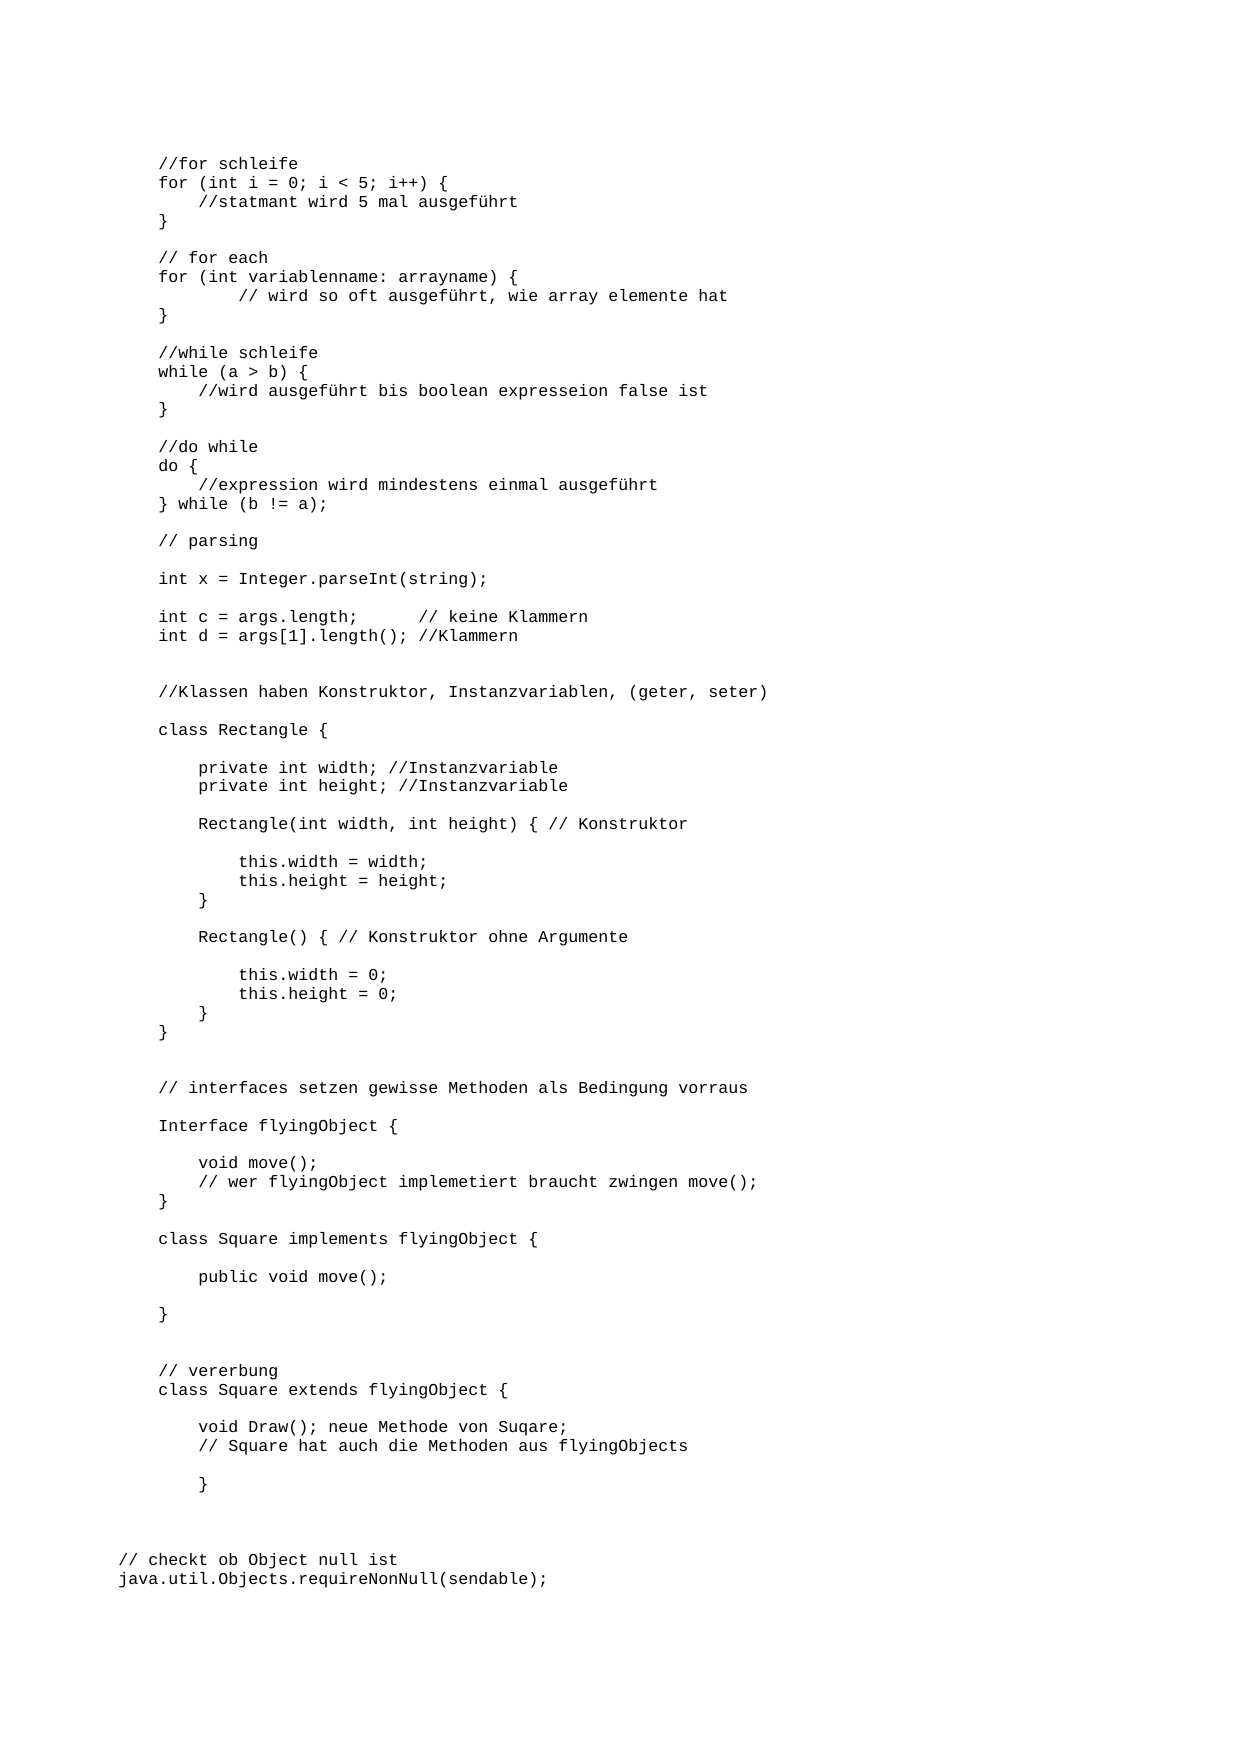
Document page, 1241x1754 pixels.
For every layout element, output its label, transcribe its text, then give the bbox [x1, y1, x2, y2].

text class Rectangle { [118, 721, 1122, 740]
text // wird so oft ausgeführt, wie array elemente hat [118, 288, 1122, 307]
text // for each [118, 250, 1122, 269]
text java.util.Objects.requireNonNull(sendable); [118, 1571, 1122, 1589]
text this.height = 0; [118, 985, 1122, 1004]
text Rectangle() { // Konstruktor ohne Argumente [118, 929, 1122, 948]
text //statmant wird 5 mal ausgeführt [118, 193, 1122, 212]
text } [118, 1193, 1122, 1212]
text } [118, 307, 1122, 326]
text //wird ausgeführt bis boolean expresseion false ist [118, 382, 1122, 401]
text // interfaces setzen gewisse Methoden als Bedingung vorraus [118, 1080, 1122, 1098]
text } while (b != a); [118, 495, 1122, 514]
text // checkt ob Object null ist [118, 1552, 1122, 1571]
text // parsing [118, 533, 1122, 552]
text this.width = width; [118, 853, 1122, 872]
text // Square hat auch die Methoden aus flyingObjects [118, 1438, 1122, 1457]
text //Klassen haben Konstruktor, Instanzvariablen, (geter, seter) [118, 684, 1122, 703]
text void Draw(); neue Methode von Suqare; [118, 1419, 1122, 1438]
text int d = args[1].length(); //Klammern [118, 627, 1122, 646]
text void move(); [118, 1155, 1122, 1174]
text // vererbung [118, 1362, 1122, 1381]
text class Square extends flyingObject { [118, 1381, 1122, 1400]
text } [118, 1023, 1122, 1042]
text Interface flyingObject { [118, 1117, 1122, 1136]
text } [118, 401, 1122, 420]
text //expression wird mindestens einmal ausgeführt [118, 476, 1122, 495]
text } [118, 891, 1122, 910]
text // wer flyingObject implemetiert braucht zwingen move(); [118, 1174, 1122, 1193]
text while (a > b) { [118, 363, 1122, 382]
text private int width; //Instanzvariable [118, 759, 1122, 778]
text this.width = 0; [118, 967, 1122, 985]
text do { [118, 457, 1122, 476]
text Rectangle(int width, int height) { // Konstruktor [118, 816, 1122, 834]
text private int height; //Instanzvariable [118, 778, 1122, 797]
text int x = Integer.parseInt(string); [118, 571, 1122, 589]
text for (int i = 0; i < 5; i++) { [118, 175, 1122, 193]
text } [118, 212, 1122, 231]
text public void move(); [118, 1268, 1122, 1287]
text } [118, 1476, 1122, 1494]
text this.height = height; [118, 872, 1122, 891]
text //while schleife [118, 344, 1122, 363]
text //do while [118, 439, 1122, 457]
text for (int variablenname: arrayname) { [118, 269, 1122, 288]
text //for schleife [118, 156, 1122, 175]
text } [118, 1004, 1122, 1023]
text int c = args.length; // keine Klammern [118, 608, 1122, 627]
text class Square implements flyingObject { [118, 1231, 1122, 1249]
text } [118, 1306, 1122, 1325]
